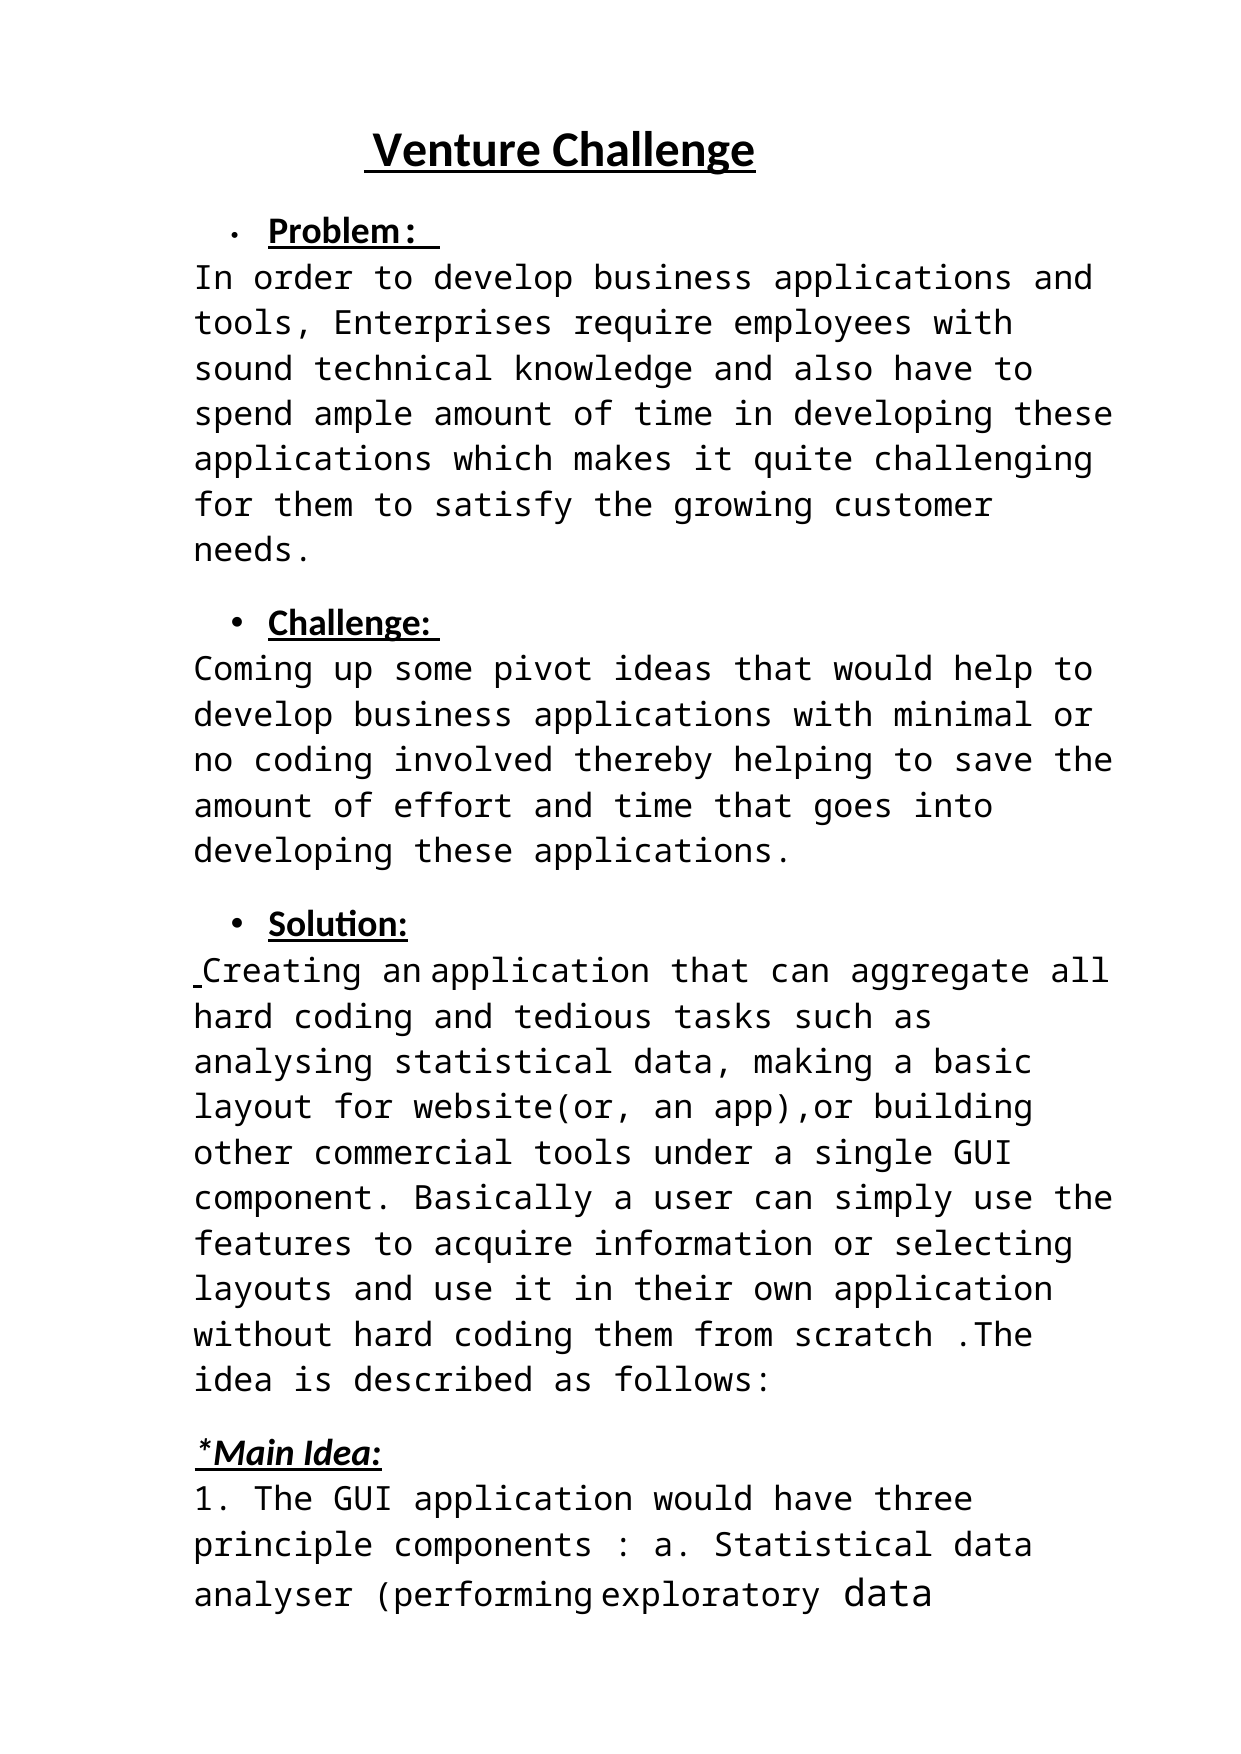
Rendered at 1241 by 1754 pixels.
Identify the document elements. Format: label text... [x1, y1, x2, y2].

list Challenge: [231, 599, 1122, 645]
text 1. The GUI application would have three principle components : a. Statistical data analyser (performing exploratory data [193, 1475, 1122, 1617]
list Solution: [231, 900, 1122, 946]
text *Main Idea: [118, 1429, 1122, 1475]
text Coming up some pivot ideas that would help to develop business applications with minimal or no coding involved thereby helping to save the amount of effort and time that goes into developing these applications. [193, 645, 1122, 872]
text In order to develop business applications and tools, Enterprises require employees with sound technical knowledge and also have to spend ample amount of time in developing these applications which makes it quite challenging for them to satisfy the growing customer needs. [193, 253, 1122, 571]
list Problem: [231, 207, 1122, 253]
text Creating an application that can aggregate all hard coding and tedious tasks such as analysing statistical data, making a basic layout for website(or, an app),or building other commercial tools under a single GUI component. Basically a user can simply use the features to acquire information or selecting layouts and use it in their own application without hard coding them from scratch .The idea is described as follows: [193, 946, 1122, 1401]
text Venture Challenge [118, 118, 1122, 179]
